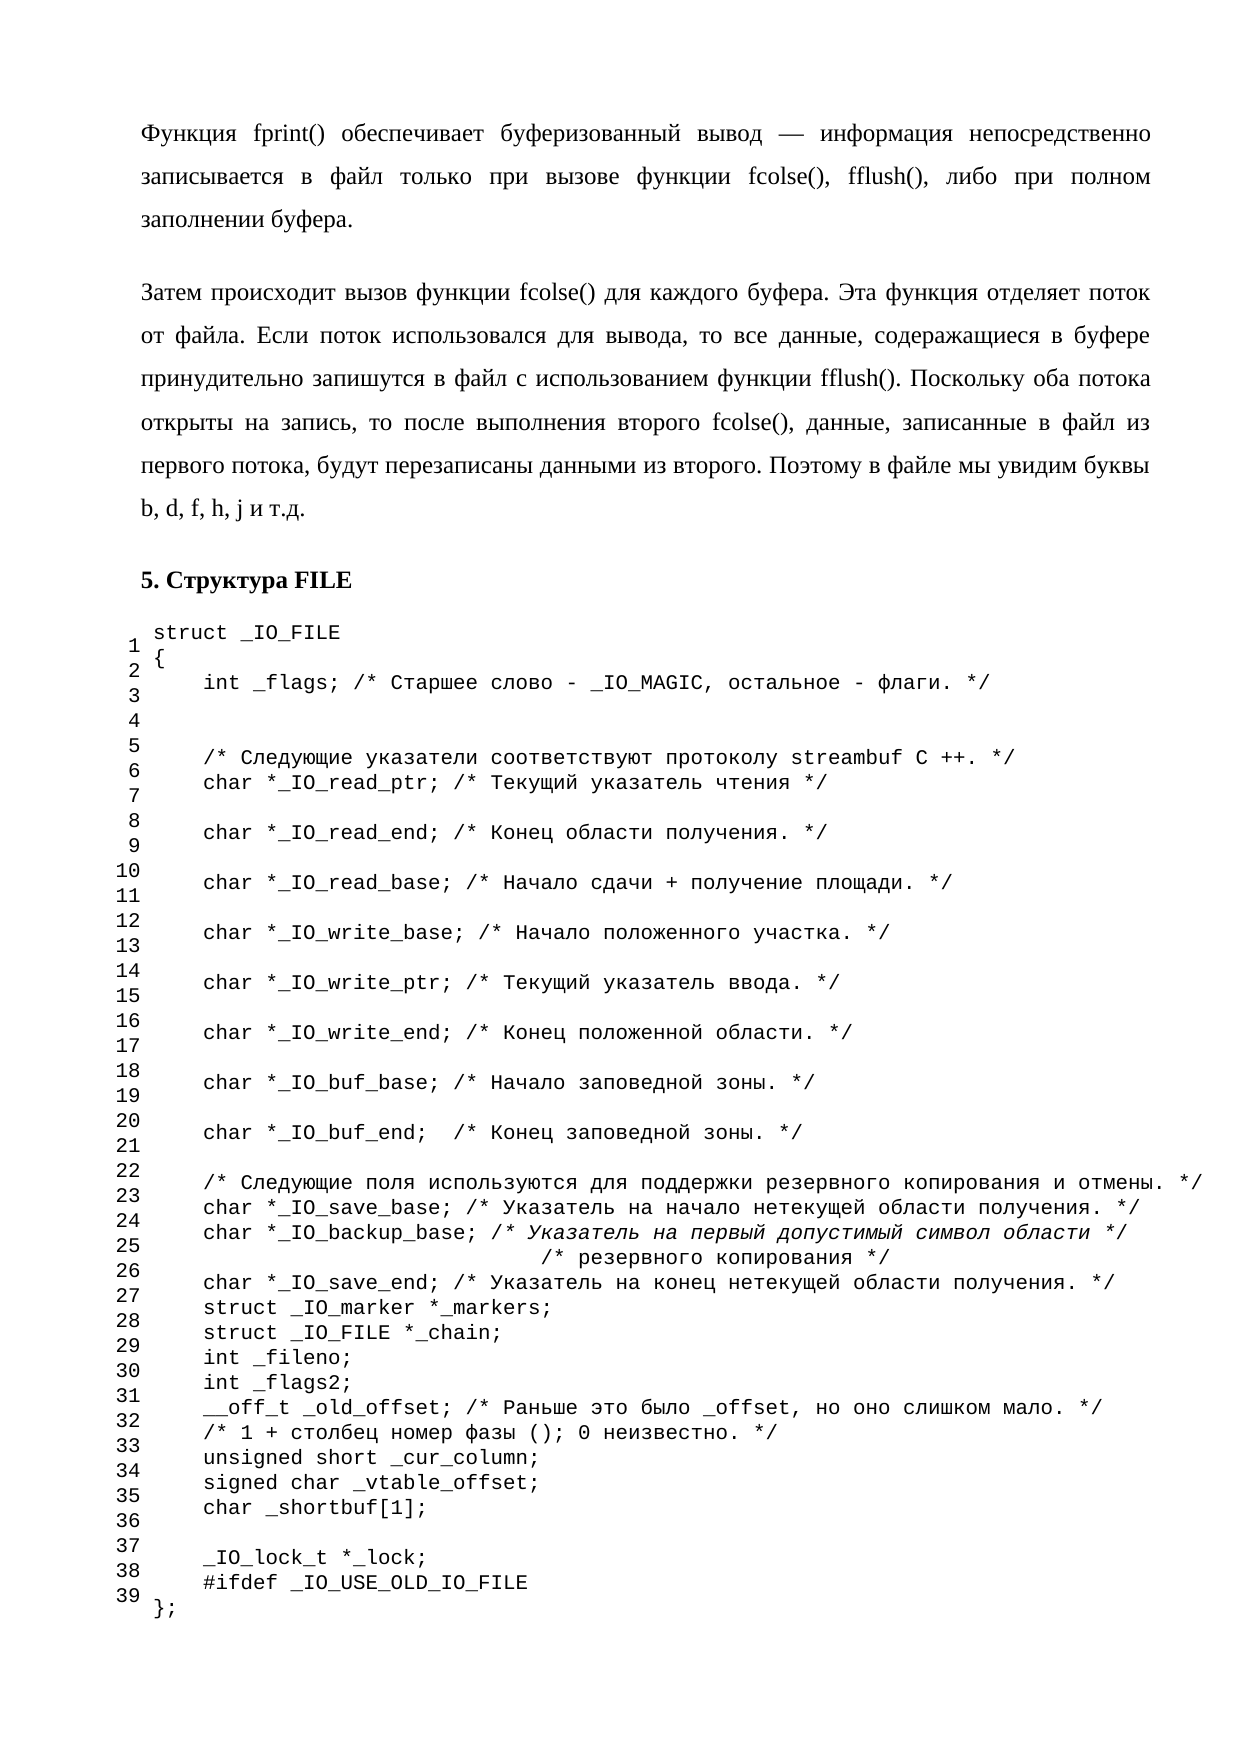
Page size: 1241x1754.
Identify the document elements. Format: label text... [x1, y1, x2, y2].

text Функция fprint() обеспечивает буферизованный вывод — информация непосредственно записывается в файл только при вызове функции fcolse(), fflush(), либо при полном заполнении буфера. [141, 118, 1152, 233]
table_header 1 2 3 4 5 6 7 8 9 10 11 12 13 14 15 16 17 18 19 20 21 22 23 24 25 26 27 28 29 30 31 32 33 34 35 36 37 38 39 [113, 618, 150, 1624]
text Затем происходит вызов функции fcolse() для каждого буфера. Эта функция отделяет поток от файла. Если поток использовался для вывода, то все данные, содеражащиеся в буфере принудительно запишутся в файл с использованием функции fflush(). Поскольку оба потока открыты на запись, то после выполнения второго fcolse(), данные, записанные в файл из первого потока, будут перезаписаны данными из второго. Поэтому в файле мы увидим буквы b, d, f, h, j и т.д. [141, 277, 1152, 522]
table_header struct _IO_FILE { int _flags; /* Старшее слово - _IO_MAGIC, остальное - флаги. */ /* Следующие указатели соответствуют протоколу streambuf C ++. */ char *_IO_read_ptr; /* Текущий указатель чтения */ char *_IO_read_end; /* Конец области получения. */ char *_IO_read_base; /* Начало сдачи + получение площади. */ char *_IO_write_base; /* Начало положенного участка. */ char *_IO_write_ptr; /* Текущий указатель ввода. */ char *_IO_write_end; /* Конец положенной области. */ char *_IO_buf_base; /* Начало заповедной зоны. */ char *_IO_buf_end; /* Конец заповедной зоны. */ /* Следующие поля используются для поддержки резервного копирования и отмены. */ char *_IO_save_base; /* Указатель на начало нетекущей области получения. */ char *_IO_backup_base; /* Указатель на первый допустимый символ области */ /* резервного копирования */ char *_IO_save_end; /* Указатель на конец нетекущей области получения. */ struct _IO_marker *_markers; struct _IO_FILE *_chain; int _fileno; int _flags2; __off_t _old_offset; /* Раньше это было _offset, но оно слишком мало. */ /* 1 + столбец номер фазы (); 0 неизвестно. */ unsigned short _cur_column; signed char _vtable_offset; char _shortbuf[1]; _IO_lock_t *_lock; #ifdef _IO_USE_OLD_IO_FILE }; [150, 618, 1240, 1624]
text 5. Структура FILE [141, 566, 1152, 594]
